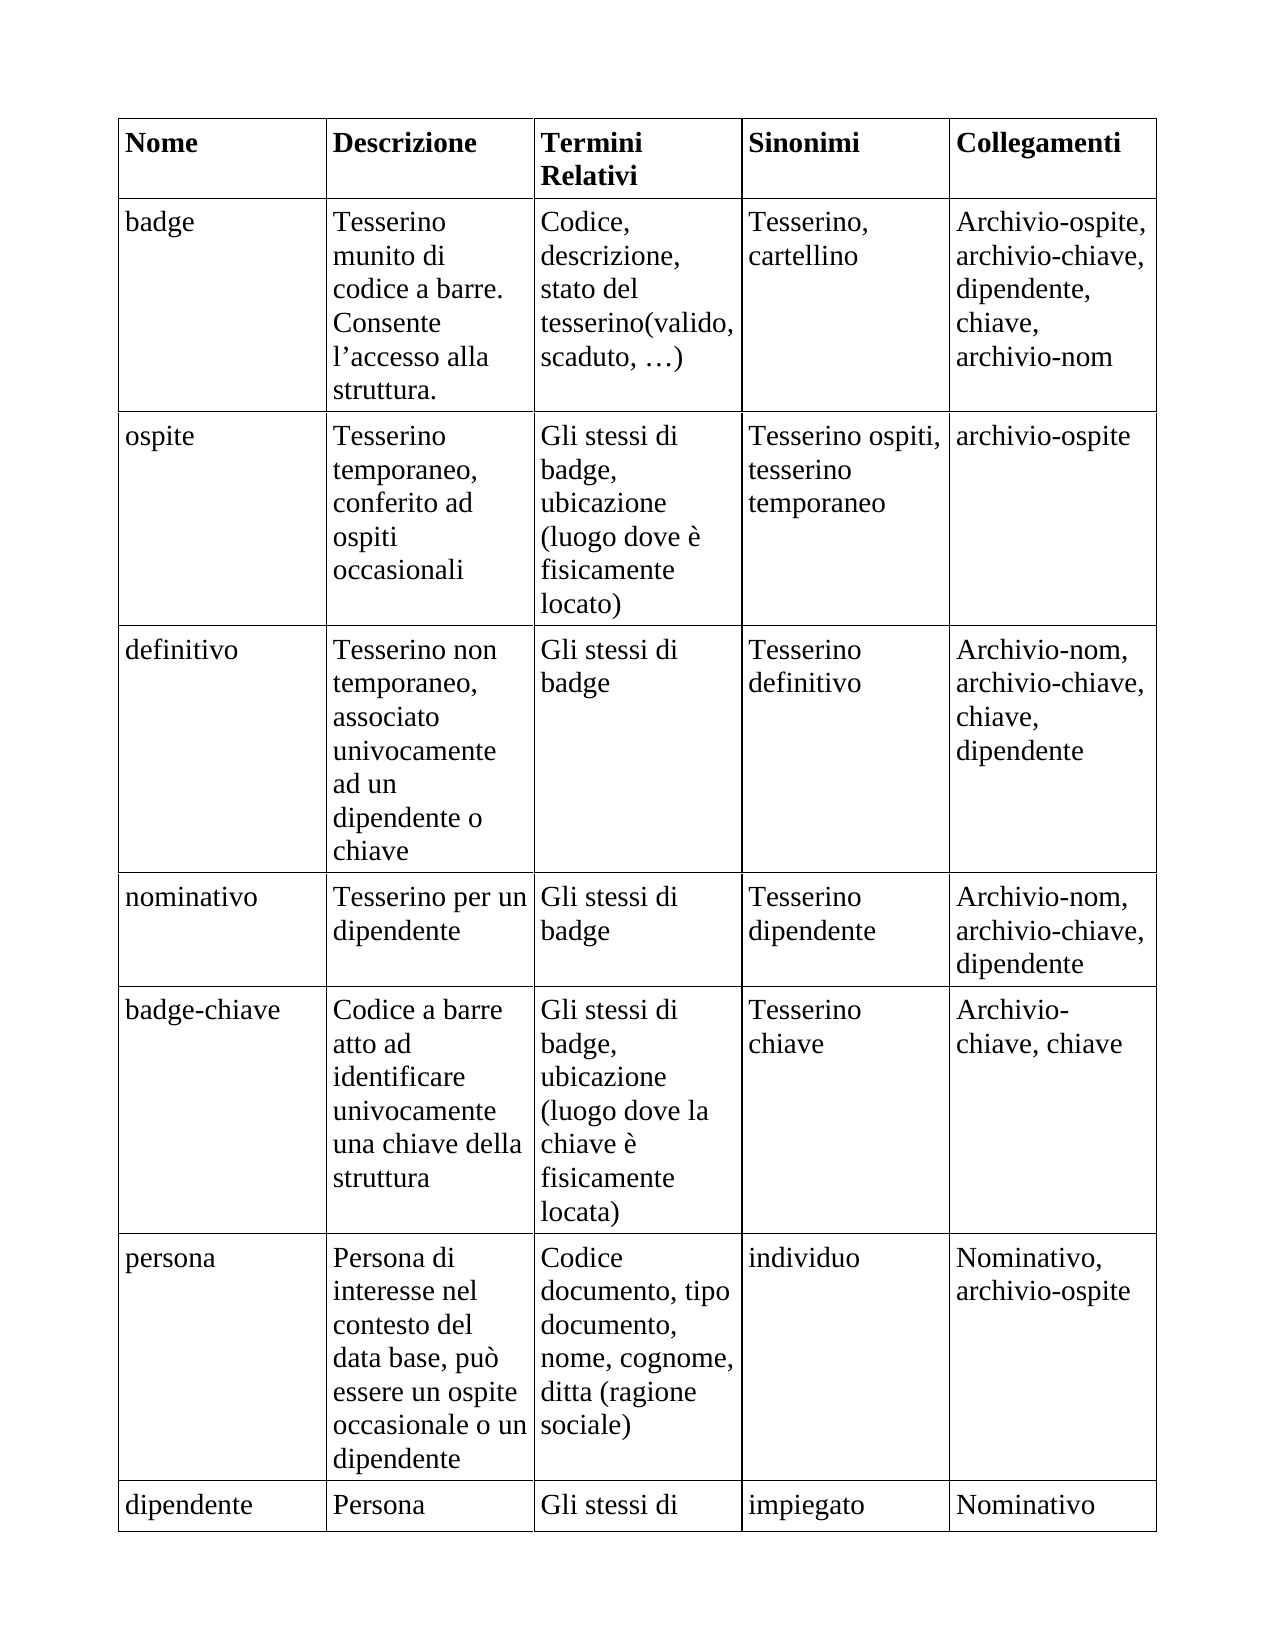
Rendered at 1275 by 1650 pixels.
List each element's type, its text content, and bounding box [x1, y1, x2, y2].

table_header Nome [119, 119, 326, 198]
table_cell Tesserino, cartellino [743, 199, 949, 411]
table_header Descrizione [327, 119, 533, 198]
table_cell Tesserino munito di codice a barre. Consente l’accesso alla struttura. [327, 199, 533, 411]
table_cell Tesserino dipendente [743, 874, 949, 986]
table_cell Archivio-nom, archivio-chiave, chiave, dipendente [950, 626, 1156, 872]
table_cell Gli stessi di badge [535, 626, 741, 872]
table_cell nominativo [119, 874, 326, 986]
table_header Collegamenti [950, 119, 1156, 198]
table_cell Codice documento, tipo documento, nome, cognome, ditta (ragione sociale) [535, 1234, 741, 1480]
table_cell badge [119, 199, 326, 411]
table_cell badge-chiave [119, 987, 326, 1233]
table_header Sinonimi [743, 119, 949, 198]
table_cell Gli stessi di badge, ubicazione (luogo dove è fisicamente locato) [535, 413, 741, 625]
table_cell Tesserino definitivo [743, 626, 949, 872]
table_cell Archivio-nom, archivio-chiave, dipendente [950, 874, 1156, 986]
table_cell Archivio-chiave, chiave [950, 987, 1156, 1233]
table_cell Tesserino temporaneo, conferito ad ospiti occasionali [327, 413, 533, 625]
table_cell archivio-ospite [950, 413, 1156, 625]
table_cell persona [119, 1234, 326, 1480]
table_cell Tesserino per un dipendente [327, 874, 533, 986]
table_cell Nominativo [950, 1481, 1156, 1531]
table_cell Tesserino ospiti, tesserino temporaneo [743, 413, 949, 625]
table_cell dipendente [119, 1481, 326, 1531]
table_cell Persona di interesse nel contesto del data base, può essere un ospite occasionale o un dipendente [327, 1234, 533, 1480]
table_cell impiegato [743, 1481, 949, 1531]
table_cell Gli stessi di badge [535, 874, 741, 986]
table_cell Tesserino chiave [743, 987, 949, 1233]
table_cell Gli stessi di [535, 1481, 741, 1531]
table_cell Tesserino non temporaneo, associato univocamente ad un dipendente o chiave [327, 626, 533, 872]
table_header Termini Relativi [535, 119, 741, 198]
table_cell Archivio-ospite, archivio-chiave, dipendente, chiave, archivio-nom [950, 199, 1156, 411]
table_cell Codice, descrizione, stato del tesserino(valido, scaduto, …) [535, 199, 741, 411]
table_cell Persona [327, 1481, 533, 1531]
table_cell Nominativo, archivio-ospite [950, 1234, 1156, 1480]
table_cell definitivo [119, 626, 326, 872]
table_cell ospite [119, 413, 326, 625]
table_cell Codice a barre atto ad identificare univocamente una chiave della struttura [327, 987, 533, 1233]
table_cell Gli stessi di badge, ubicazione (luogo dove la chiave è fisicamente locata) [535, 987, 741, 1233]
table_cell individuo [743, 1234, 949, 1480]
